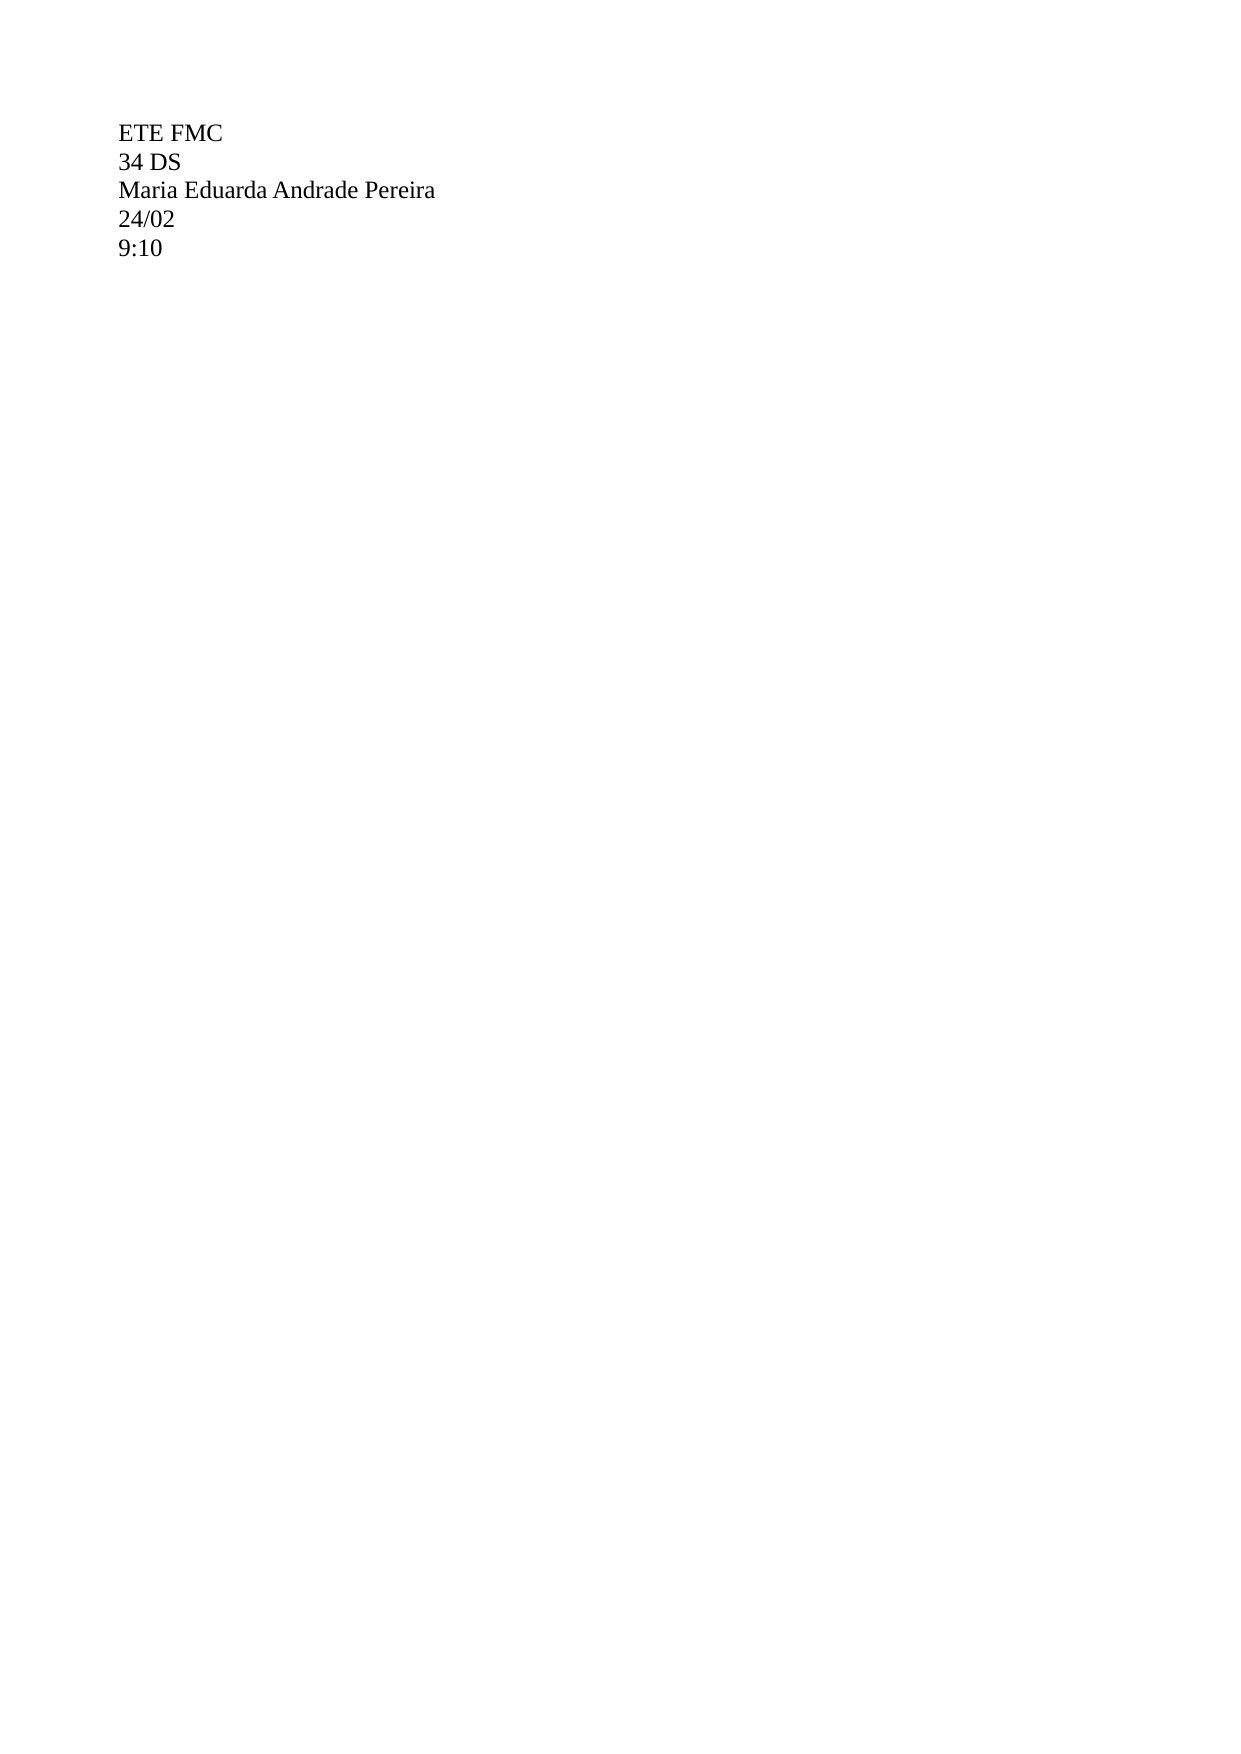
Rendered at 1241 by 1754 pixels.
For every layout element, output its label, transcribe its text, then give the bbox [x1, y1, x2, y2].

text Maria Eduarda Andrade Pereira [118, 176, 1122, 204]
text 9:10 [118, 233, 1122, 262]
text 24/02 [118, 204, 1122, 233]
text ETE FMC [118, 118, 1122, 147]
text 34 DS [118, 147, 1122, 176]
